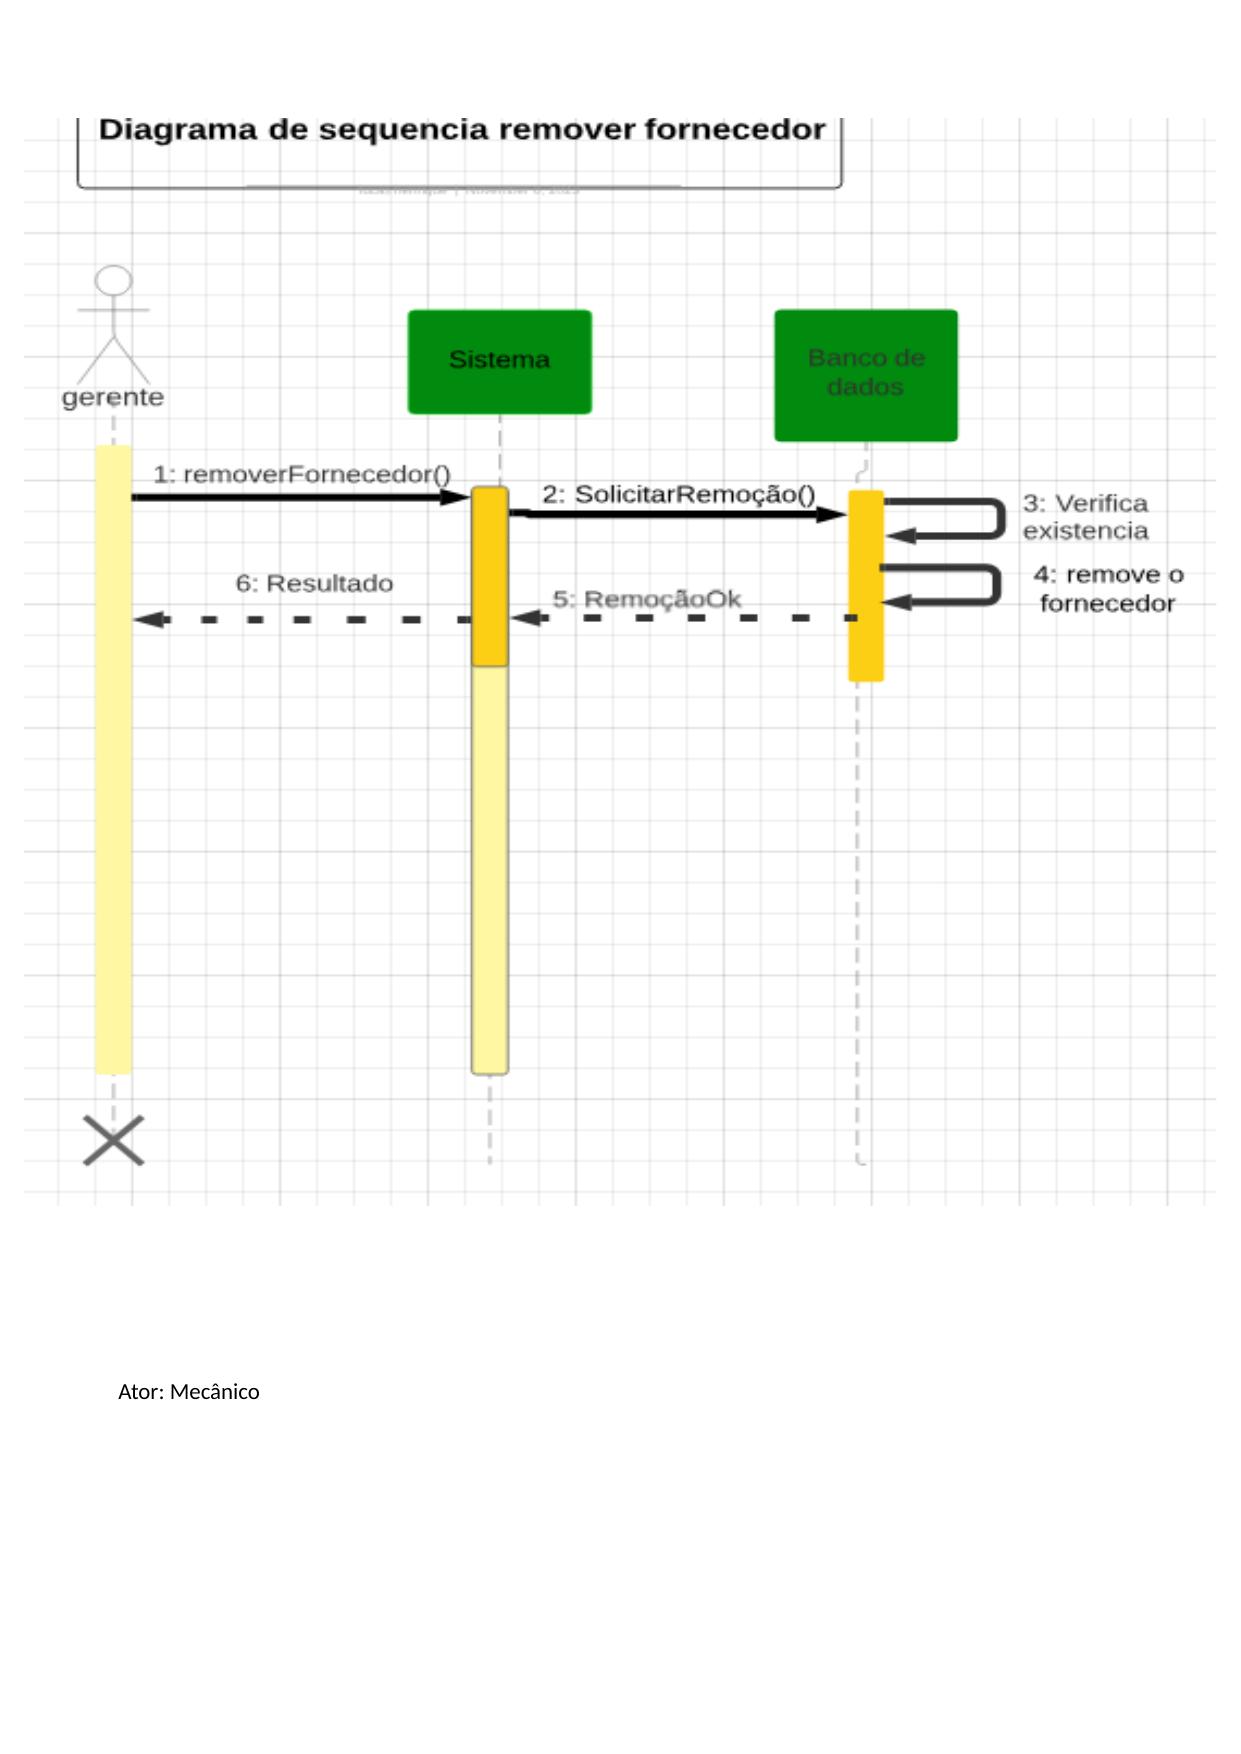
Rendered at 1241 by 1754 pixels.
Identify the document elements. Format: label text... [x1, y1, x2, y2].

text Ator: Mecânico [118, 1377, 1122, 1406]
